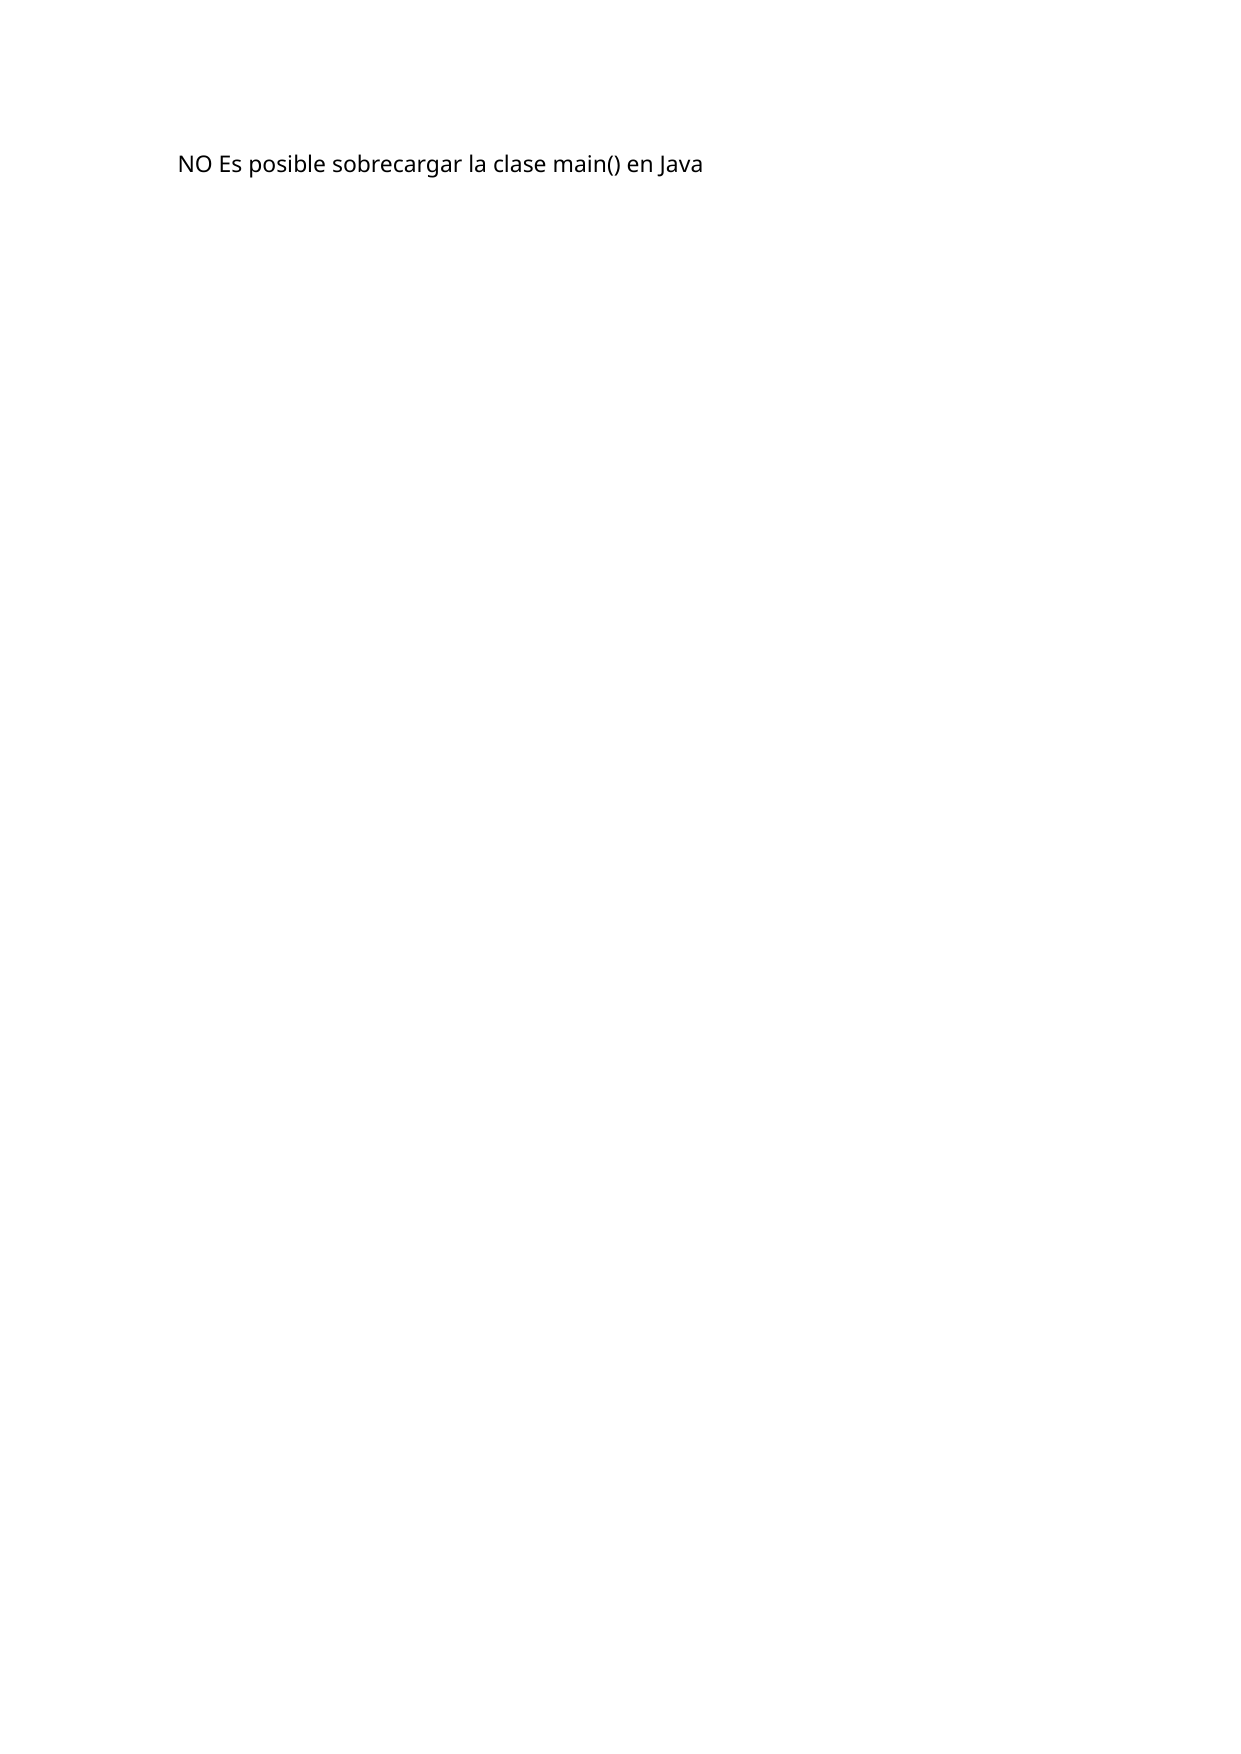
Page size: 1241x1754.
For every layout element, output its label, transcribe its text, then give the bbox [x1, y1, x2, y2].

text NO Es posible sobrecargar la clase main() en Java [177, 148, 1063, 179]
